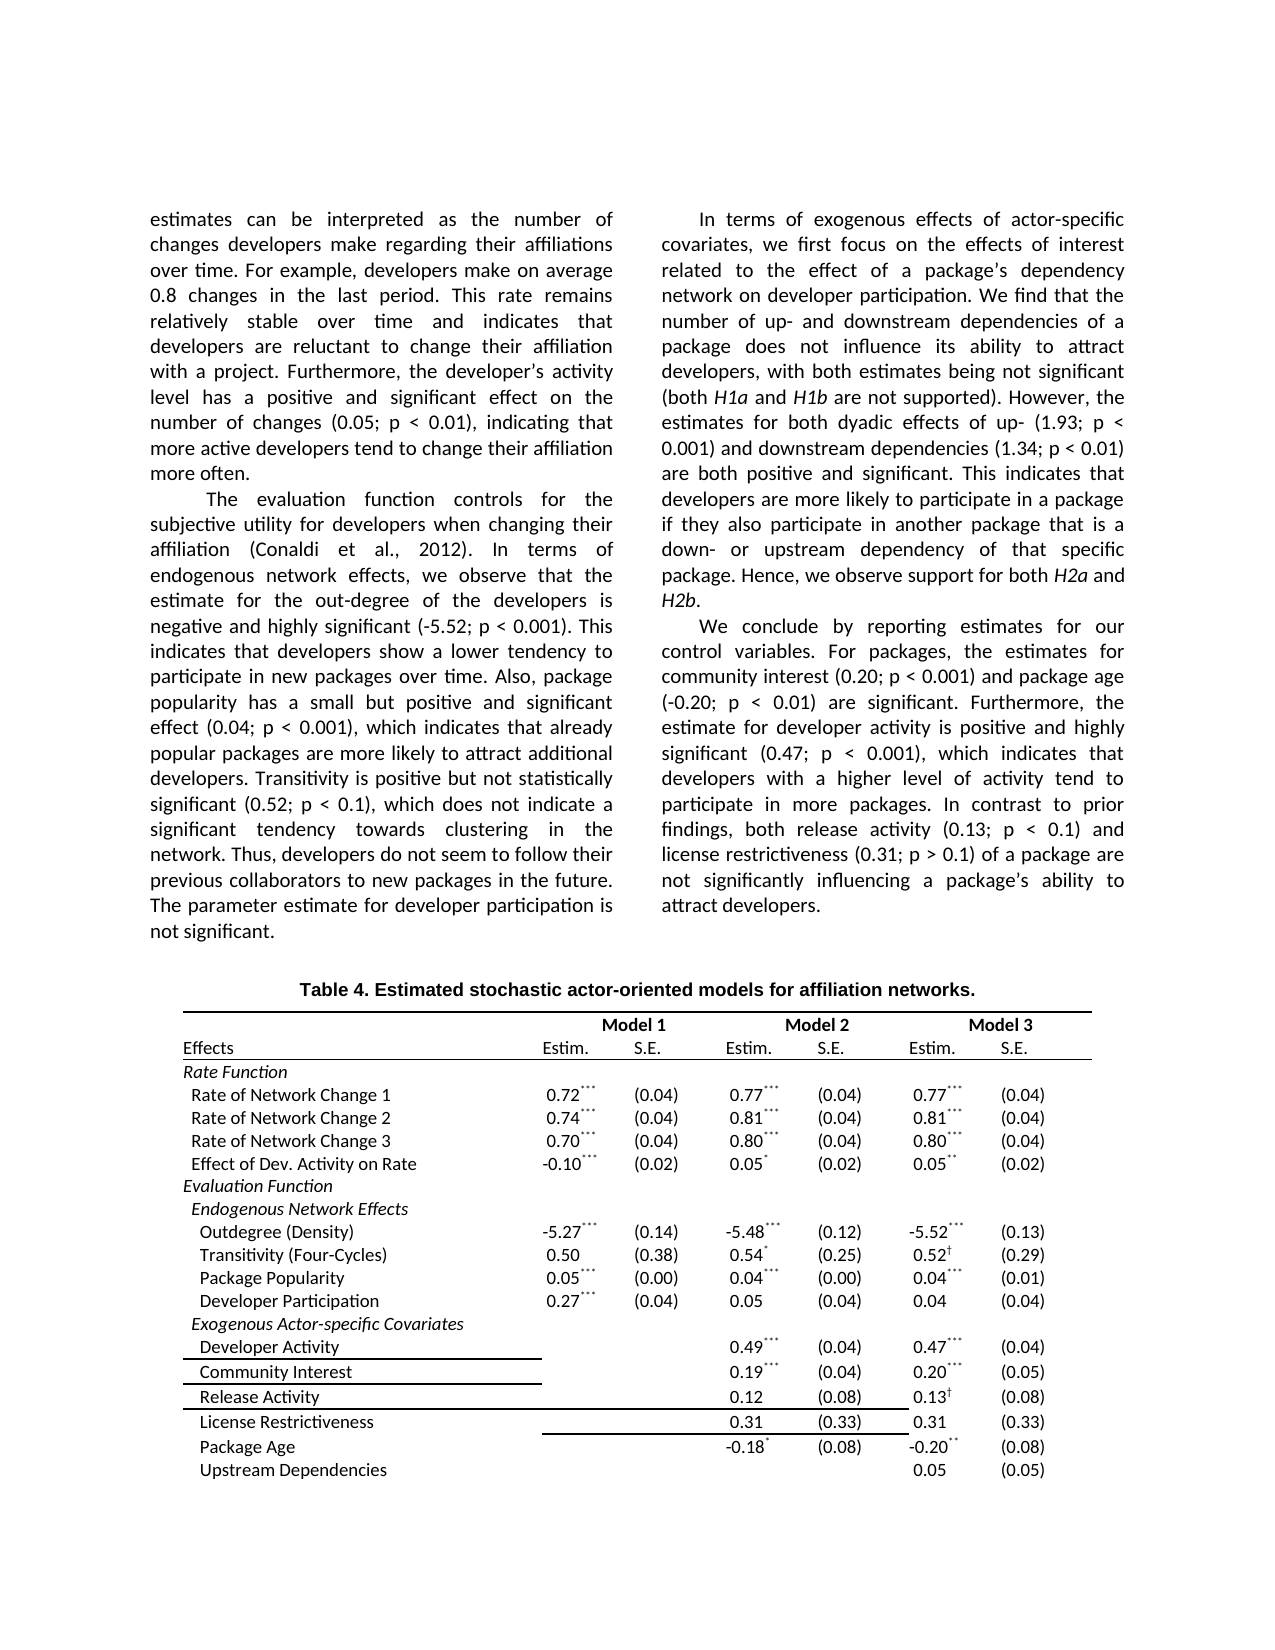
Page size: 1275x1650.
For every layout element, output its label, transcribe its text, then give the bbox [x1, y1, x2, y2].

table_cell (0.33) [1001, 1408, 1092, 1433]
table_cell (0.04) [634, 1129, 726, 1152]
table_cell S.E. [817, 1036, 909, 1059]
table_cell -5.27*** [542, 1220, 634, 1243]
table_cell [634, 1358, 726, 1383]
table_cell (0.14) [634, 1220, 726, 1243]
table_cell [542, 1060, 634, 1083]
table_cell Rate of Network Change 3 [183, 1129, 542, 1152]
table_cell [1001, 1198, 1092, 1220]
table_cell Transitivity (Four-Cycles) [183, 1243, 542, 1266]
table_cell [634, 1410, 726, 1433]
table_cell License Restrictiveness [183, 1410, 542, 1433]
table_cell (0.05) [1001, 1358, 1092, 1383]
table_cell (0.08) [817, 1435, 909, 1458]
table_cell Package Age [183, 1433, 542, 1458]
table_cell (0.04) [817, 1335, 909, 1358]
table_cell (0.04) [634, 1083, 726, 1106]
table_cell (0.04) [1001, 1129, 1092, 1152]
table_cell (0.04) [634, 1289, 726, 1312]
table_cell [817, 1060, 909, 1083]
text estimates can be interpreted as the number of changes developers make regarding their affiliations over time. For example, developers make on average 0.8 changes in the last period. This rate remains relatively stable over time and indicates that developers are reluctant to change their affiliation with a project. Furthermore, the developer’s activity level has a positive and significant effect on the number of changes (0.05; p < 0.01), indicating that more active developers tend to change their affiliation more often. [150, 206, 614, 486]
table_cell 0.12 [726, 1383, 817, 1408]
table_cell [817, 1458, 909, 1481]
table_cell (0.04) [1001, 1335, 1092, 1358]
table_cell [1001, 1175, 1092, 1197]
table_cell 0.20*** [909, 1358, 1001, 1383]
table_cell (0.38) [634, 1243, 726, 1266]
table_cell [1001, 1060, 1092, 1083]
table_cell 0.31 [726, 1410, 817, 1433]
table_cell [542, 1175, 634, 1197]
table_cell 0.05 [909, 1458, 1001, 1481]
table_cell S.E. [634, 1036, 726, 1059]
table_cell (0.04) [817, 1289, 909, 1312]
table_cell -5.48*** [726, 1220, 817, 1243]
table_cell Rate of Network Change 1 [183, 1083, 542, 1106]
table_cell 0.27*** [542, 1289, 634, 1312]
table_cell [542, 1312, 634, 1335]
table_cell [909, 1312, 1001, 1335]
table_cell Model 3 [909, 1013, 1092, 1036]
table_cell Rate of Network Change 2 [183, 1106, 542, 1129]
text In terms of exogenous effects of actor-specific covariates, we first focus on the effects of interest related to the effect of a package’s dependency network on developer participation. We find that the number of up- and downstream dependencies of a package does not influence its ability to attract developers, with both estimates being not significant (both H1a and H1b are not supported). However, the estimates for both dyadic effects of up- (1.93; p < 0.001) and downstream dependencies (1.34; p < 0.01) are both positive and significant. This indicates that developers are more likely to participate in a package if they also participate in another package that is a down- or upstream dependency of that specific package. Hence, we observe support for both H2a and H2b. [661, 206, 1125, 613]
table_cell [817, 1175, 909, 1197]
table_cell (0.04) [817, 1083, 909, 1106]
table_cell (0.01) [1001, 1266, 1092, 1289]
table_cell 0.13† [909, 1383, 1001, 1408]
table_cell 0.80*** [726, 1129, 817, 1152]
table_cell 0.05* [726, 1152, 817, 1174]
table_cell Community Interest [183, 1360, 542, 1383]
table_cell [817, 1312, 909, 1335]
table_cell [909, 1060, 1001, 1083]
table_cell (0.04) [817, 1129, 909, 1152]
table_cell [726, 1060, 817, 1083]
table_cell Developer Activity [183, 1335, 542, 1358]
table_cell [634, 1198, 726, 1220]
table_cell (0.13) [1001, 1220, 1092, 1243]
table_cell Endogenous Network Effects [183, 1198, 542, 1220]
table_cell Outdegree (Density) [183, 1220, 542, 1243]
table_cell Estim. [542, 1036, 634, 1059]
table_cell -0.20** [909, 1433, 1001, 1458]
table_cell (0.04) [817, 1106, 909, 1129]
table_cell [542, 1198, 634, 1220]
table_cell [726, 1312, 817, 1335]
table_cell 0.04*** [909, 1266, 1001, 1289]
table_cell Estim. [726, 1036, 817, 1059]
table_cell 0.31 [909, 1408, 1001, 1433]
table_cell S.E. [1001, 1036, 1092, 1059]
table_cell Model 2 [726, 1013, 909, 1036]
table_cell (0.08) [1001, 1433, 1092, 1458]
table_cell (0.08) [1001, 1383, 1092, 1408]
table_cell (0.04) [1001, 1106, 1092, 1129]
table_cell [634, 1312, 726, 1335]
table_cell 0.74*** [542, 1106, 634, 1129]
table_cell 0.05 [726, 1289, 817, 1312]
table_cell (0.02) [1001, 1152, 1092, 1174]
table_cell [726, 1458, 817, 1481]
table_cell (0.00) [634, 1266, 726, 1289]
table_cell 0.77*** [909, 1083, 1001, 1106]
table_cell 0.49*** [726, 1335, 817, 1358]
text The evaluation function controls for the subjective utility for developers when changing their affiliation (Conaldi et al., 2012). In terms of endogenous network effects, we observe that the estimate for the out-degree of the developers is negative and highly significant (-5.52; p < 0.001). This indicates that developers show a lower tendency to participate in new packages over time. Also, package popularity has a small but positive and significant effect (0.04; p < 0.001), which indicates that already popular packages are more likely to attract additional developers. Transitivity is positive but not statistically significant (0.52; p < 0.1), which does not indicate a significant tendency towards clustering in the network. Thus, developers do not seem to follow their previous collaborators to new packages in the future. The parameter estimate for developer participation is not significant. [150, 486, 614, 943]
table_cell [634, 1458, 726, 1481]
table_cell [542, 1458, 634, 1481]
table_cell [726, 1198, 817, 1220]
table_cell [817, 1198, 909, 1220]
table_cell (0.29) [1001, 1243, 1092, 1266]
table_cell Release Activity [183, 1385, 542, 1408]
table_cell [542, 1335, 634, 1358]
table_cell [634, 1435, 726, 1458]
table_cell 0.80*** [909, 1129, 1001, 1152]
table_cell [634, 1335, 726, 1358]
table_cell (0.25) [817, 1243, 909, 1266]
table_cell Model 1 [542, 1013, 726, 1036]
table_cell [634, 1383, 726, 1408]
table_cell Rate Function [183, 1060, 542, 1083]
table_cell (0.12) [817, 1220, 909, 1243]
table_cell Evaluation Function [183, 1175, 542, 1197]
text We conclude by reporting estimates for our control variables. For packages, the estimates for community interest (0.20; p < 0.001) and package age (-0.20; p < 0.01) are significant. Furthermore, the estimate for developer activity is positive and highly significant (0.47; p < 0.001), which indicates that developers with a higher level of activity tend to participate in more packages. In contrast to prior findings, both release activity (0.13; p < 0.1) and license restrictiveness (0.31; p > 0.1) of a package are not significantly influencing a package’s ability to attract developers. [661, 613, 1125, 918]
table_cell Effect of Dev. Activity on Rate [183, 1152, 542, 1174]
table_cell (0.00) [817, 1266, 909, 1289]
table_cell (0.04) [817, 1358, 909, 1383]
table_cell 0.72*** [542, 1083, 634, 1106]
table_cell Developer Participation [183, 1289, 542, 1312]
table_cell [909, 1175, 1001, 1197]
table_cell 0.77*** [726, 1083, 817, 1106]
table_cell 0.81*** [726, 1106, 817, 1129]
table_cell 0.05** [909, 1152, 1001, 1174]
table_cell (0.33) [817, 1410, 909, 1433]
table_cell (0.08) [817, 1383, 909, 1408]
table_cell [1001, 1312, 1092, 1335]
table_cell -5.52*** [909, 1220, 1001, 1243]
table_cell -0.18* [726, 1435, 817, 1458]
table_cell (0.04) [1001, 1083, 1092, 1106]
table_cell Exogenous Actor-specific Covariates [183, 1312, 542, 1335]
table_cell Effects [183, 1036, 542, 1059]
table_cell 0.47*** [909, 1335, 1001, 1358]
table_cell 0.19*** [726, 1358, 817, 1383]
table_cell [909, 1198, 1001, 1220]
table_cell [542, 1383, 634, 1408]
table_cell (0.02) [634, 1152, 726, 1174]
table_cell 0.04 [909, 1289, 1001, 1312]
table_cell 0.52† [909, 1243, 1001, 1266]
table_cell [634, 1060, 726, 1083]
table_cell 0.54* [726, 1243, 817, 1266]
table_cell Package Popularity [183, 1266, 542, 1289]
table_header Table 4. Estimated stochastic actor-oriented models for affiliation networks. [183, 969, 1092, 1011]
table_cell [542, 1358, 634, 1383]
table_cell 0.81*** [909, 1106, 1001, 1129]
table_cell [183, 1013, 542, 1036]
table_cell [542, 1435, 634, 1458]
table_cell (0.02) [817, 1152, 909, 1174]
table_cell -0.10*** [542, 1152, 634, 1174]
table_cell 0.70*** [542, 1129, 634, 1152]
table_cell [634, 1175, 726, 1197]
table_cell (0.05) [1001, 1458, 1092, 1481]
table_cell Estim. [909, 1036, 1001, 1059]
table_cell (0.04) [1001, 1289, 1092, 1312]
table_cell 0.04*** [726, 1266, 817, 1289]
table_cell (0.04) [634, 1106, 726, 1129]
table_cell Upstream Dependencies [183, 1458, 542, 1481]
table_cell [542, 1410, 634, 1433]
table_cell 0.50 [542, 1243, 634, 1266]
table_cell [726, 1175, 817, 1197]
table_cell 0.05*** [542, 1266, 634, 1289]
